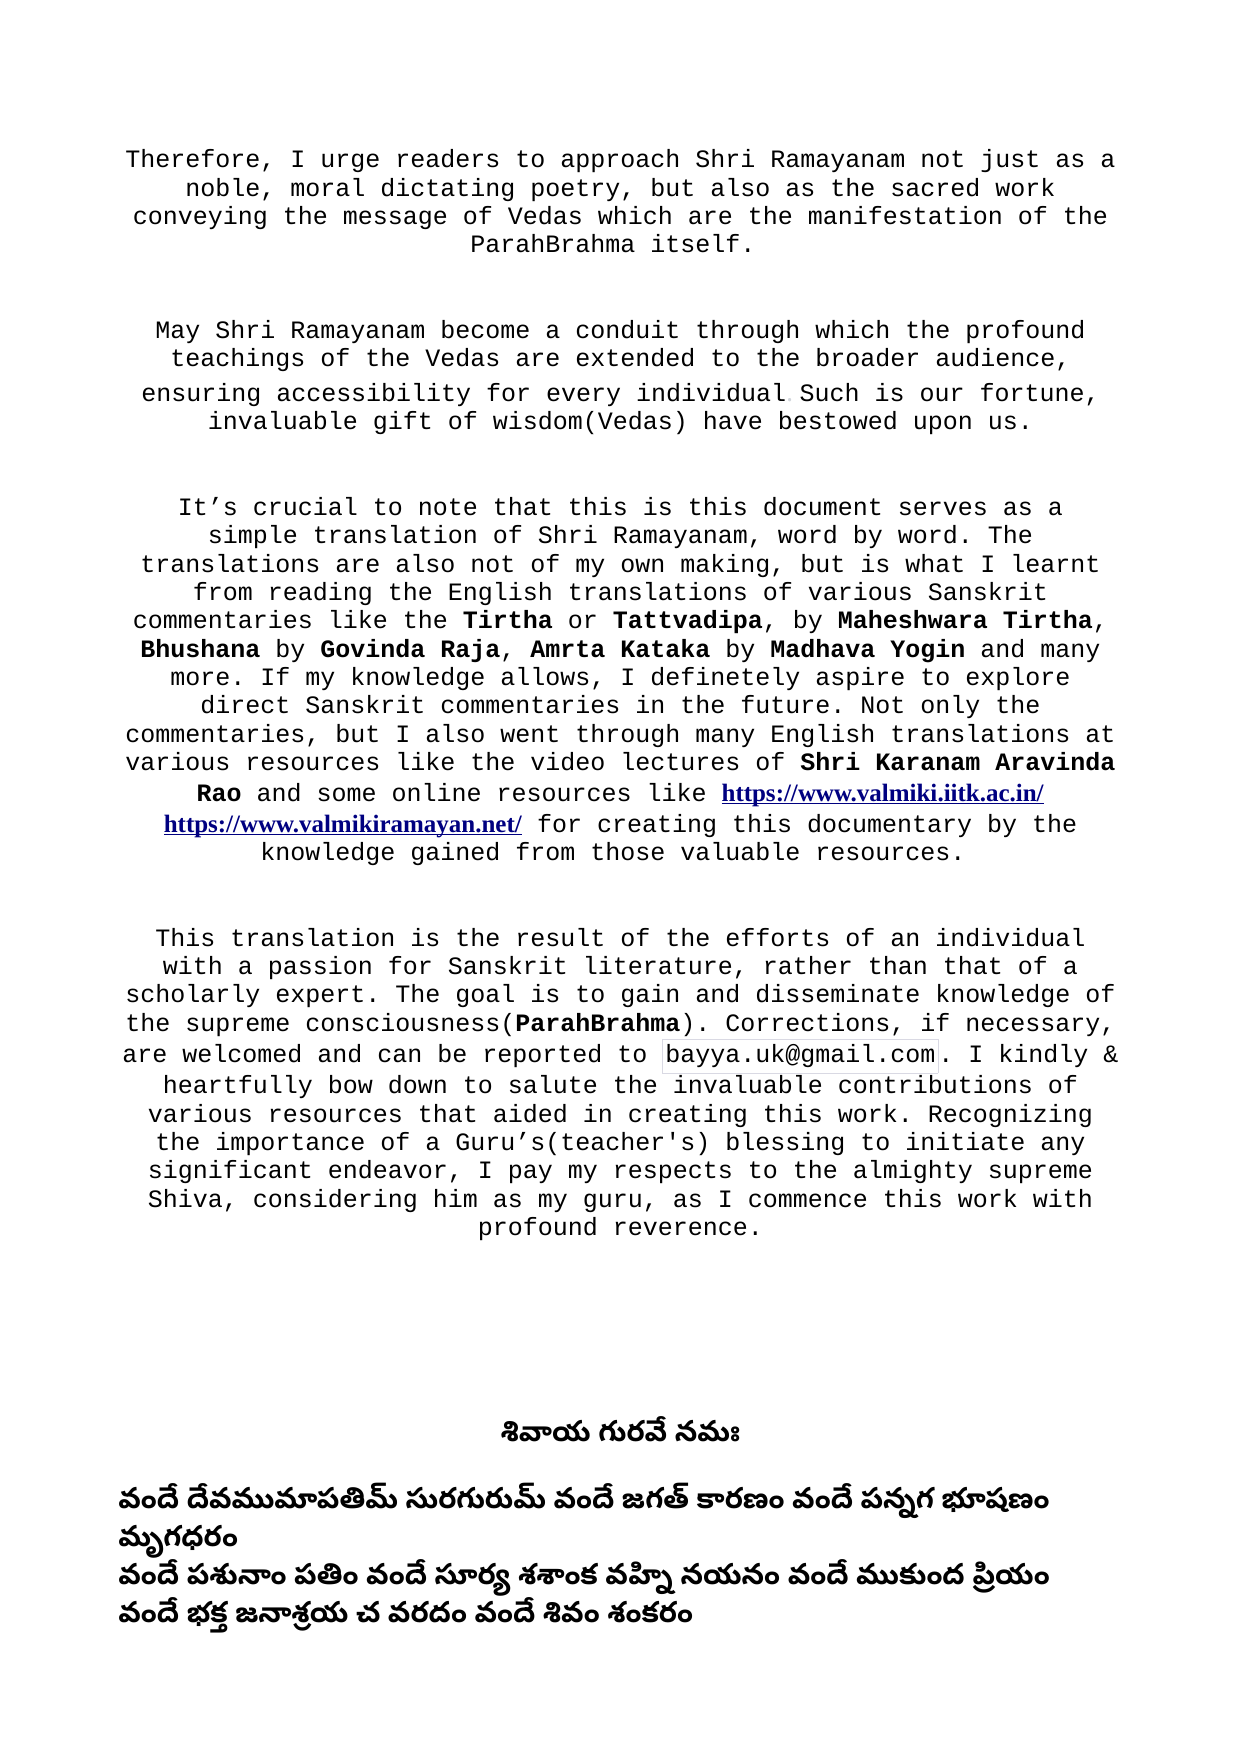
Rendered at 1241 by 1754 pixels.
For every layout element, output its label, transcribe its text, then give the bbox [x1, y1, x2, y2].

text శివాయ గురవే నమః [118, 1416, 1122, 1453]
text వందే దేవముమాపతిమ్ సురగురుమ్ వందే జగత్ కారణం వందే పన్నగ భూషణం మృగధరం [118, 1482, 1122, 1558]
text May Shri Ramayanam become a conduit through which the profound teachings of the Vedas are extended to the broader audience, ensuring accessibility for every individual. Such is our fortune, invaluable gift of wisdom(Vedas) have bestowed upon us. [118, 318, 1122, 437]
text Therefore, I urge readers to approach Shri Ramayanam not just as a noble, moral dictating poetry, but also as the sacred work conveying the message of Vedas which are the manifestation of the ParahBrahma itself. [118, 147, 1122, 260]
text వందే పశునాం పతిం వందే సూర్య శశాంక వహ్ని నయనం వందే ముకుంద ప్రియం [118, 1558, 1122, 1596]
text It’s crucial to note that this is this document serves as a simple translation of Shri Ramayanam, word by word. The translations are also not of my own making, but is what I learnt from reading the English translations of various Sanskrit commentaries like the Tirtha or Tattvadipa, by Maheshwara Tirtha, Bhushana by Govinda Raja, Amrta Kataka by Madhava Yogin and many more. If my knowledge allows, I definetely aspire to explore direct Sanskrit commentaries in the future. Not only the commentaries, but I also went through many English translations at various resources like the video lectures of Shri Karanam Aravinda Rao and some online resources like https://www.valmiki.iitk.ac.in/ https://www.valmikiramayan.net/ for creating this documentary by the knowledge gained from those valuable resources. [118, 494, 1122, 868]
text వందే భక్త జనాశ్రయ చ వరదం వందే శివం శంకరం [118, 1596, 1122, 1634]
text This translation is the result of the efforts of an individual with a passion for Sanskrit literature, rather than that of a scholarly expert. The goal is to gain and disseminate knowledge of the supreme consciousness(ParahBrahma). Corrections, if necessary, are welcomed and can be reported to bayya.uk@gmail.com. I kindly & heartfully bow down to salute the invaluable contributions of various resources that aided in creating this work. Recognizing the importance of a Guru’s(teacher's) blessing to initiate any significant endeavor, I pay my respects to the almighty supreme Shiva, considering him as my guru, as I commence this work with profound reverence. [118, 925, 1122, 1243]
